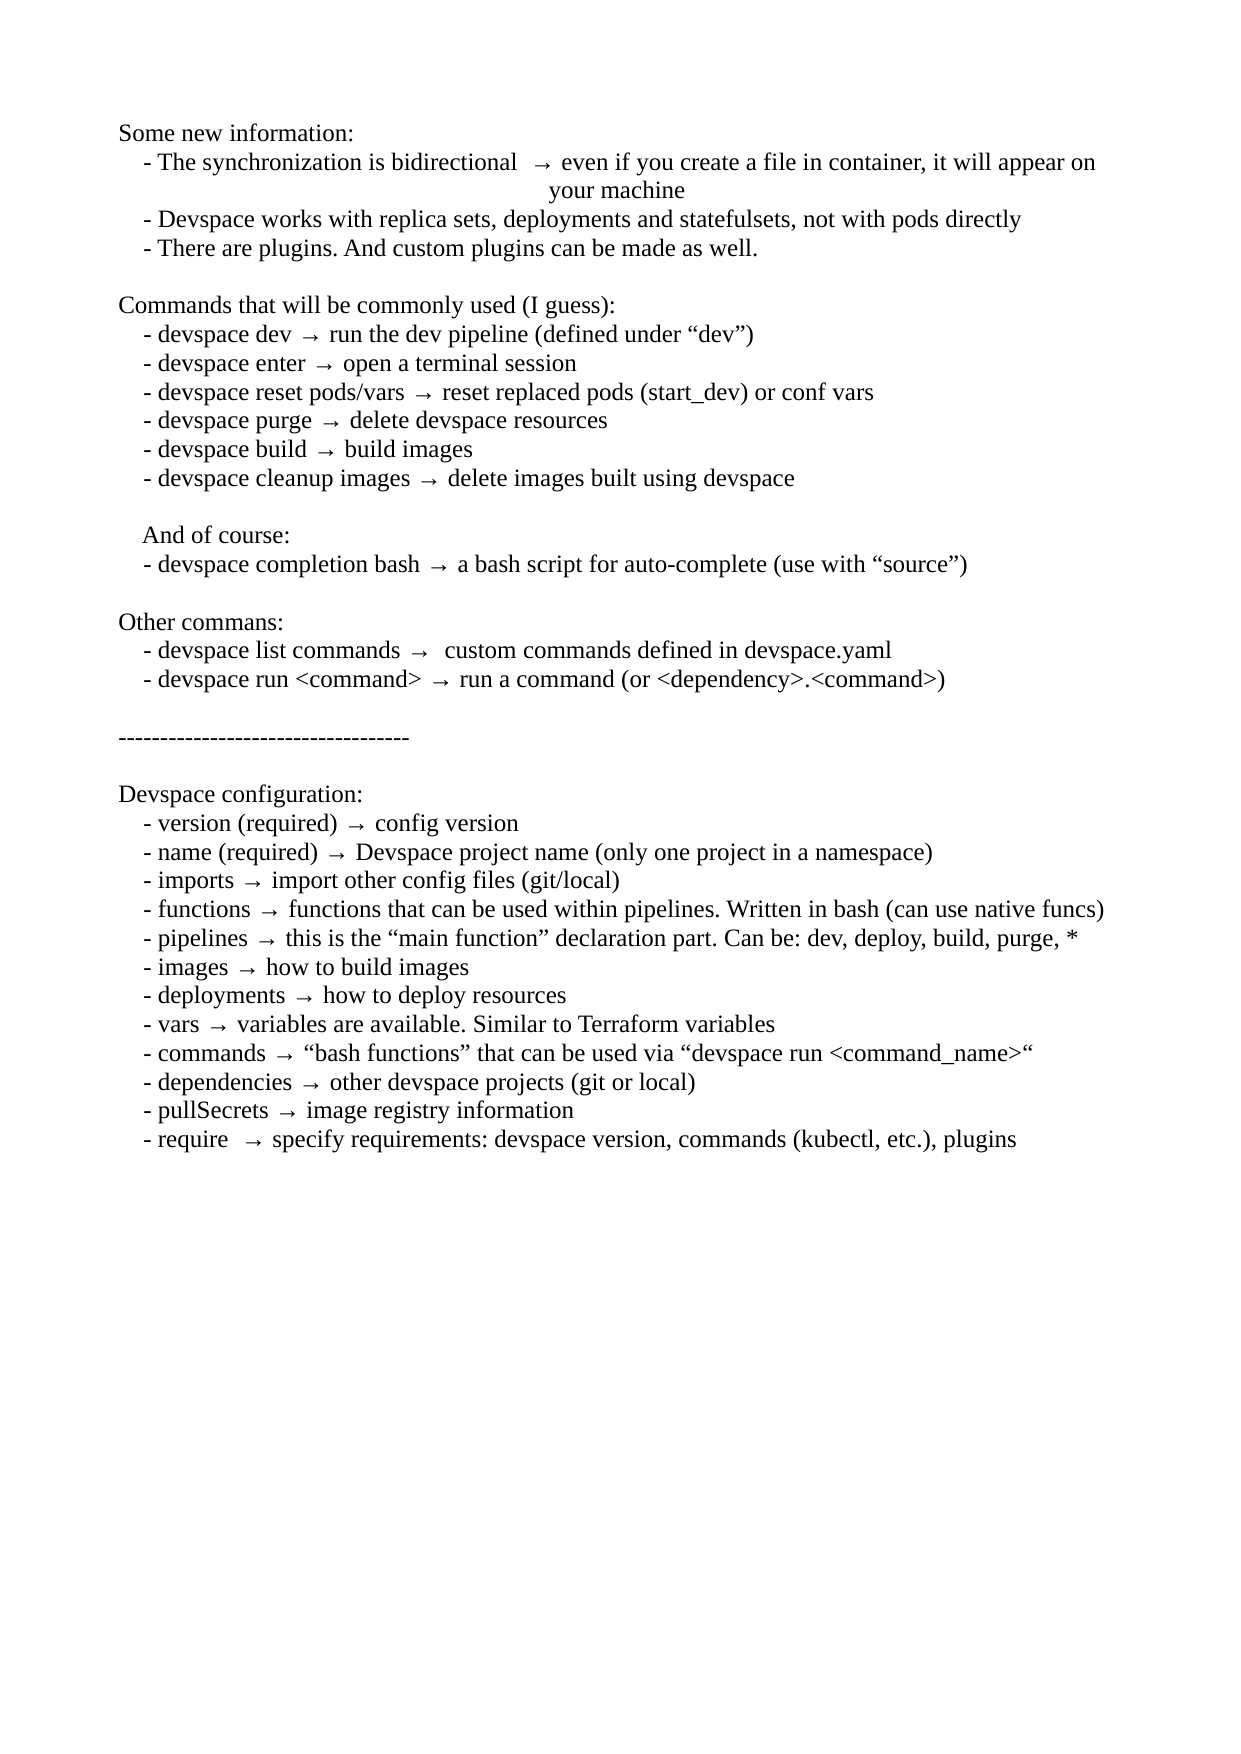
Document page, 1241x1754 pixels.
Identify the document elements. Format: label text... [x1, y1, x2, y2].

text - version (required) → config version [118, 808, 1122, 837]
text - devspace build → build images [118, 434, 1122, 463]
text - commands → “bash functions” that can be used via “devspace run <command_name>“ - dependencies → other devspace projects (git or local) [118, 1038, 1122, 1096]
text - devspace reset pods/vars → reset replaced pods (start_dev) or conf vars [118, 377, 1122, 406]
text - name (required) → Devspace project name (only one project in a namespace) [118, 837, 1122, 866]
text - deployments → how to deploy resources - vars → variables are available. Similar to Terraform variables [118, 981, 1122, 1038]
text - pipelines → this is the “main function” declaration part. Can be: dev, deploy, build, purge, * - images → how to build images [118, 923, 1122, 981]
text - devspace run <command> → run a command (or <dependency>.<command>) [118, 664, 1122, 693]
text - functions → functions that can be used within pipelines. Written in bash (can use native funcs) [118, 894, 1122, 923]
text - devspace list commands → custom commands defined in devspace.yaml [118, 636, 1122, 664]
text Other commans: [118, 607, 1122, 636]
text - Devspace works with replica sets, deployments and statefulsets, not with pods directly - There are plugins. And custom plugins can be made as well. [118, 204, 1122, 262]
text - require → specify requirements: devspace version, commands (kubectl, etc.), plugins [118, 1124, 1122, 1153]
text Devspace configuration: [118, 779, 1122, 808]
text - imports → import other config files (git/local) [118, 866, 1122, 894]
text Some new information: - The synchronization is bidirectional → even if you create a file in container, it will appear on your machine [118, 118, 1122, 204]
text - devspace cleanup images → delete images built using devspace [118, 463, 1122, 492]
text - devspace dev → run the dev pipeline (defined under “dev”) - devspace enter → open a terminal session [118, 319, 1122, 377]
text ----------------------------------- [118, 722, 1122, 751]
text And of course: - devspace completion bash → a bash script for auto-complete (use with “source”) [118, 492, 1122, 578]
text - pullSecrets → image registry information [118, 1096, 1122, 1124]
text Commands that will be commonly used (I guess): [118, 291, 1122, 319]
text - devspace purge → delete devspace resources [118, 406, 1122, 434]
